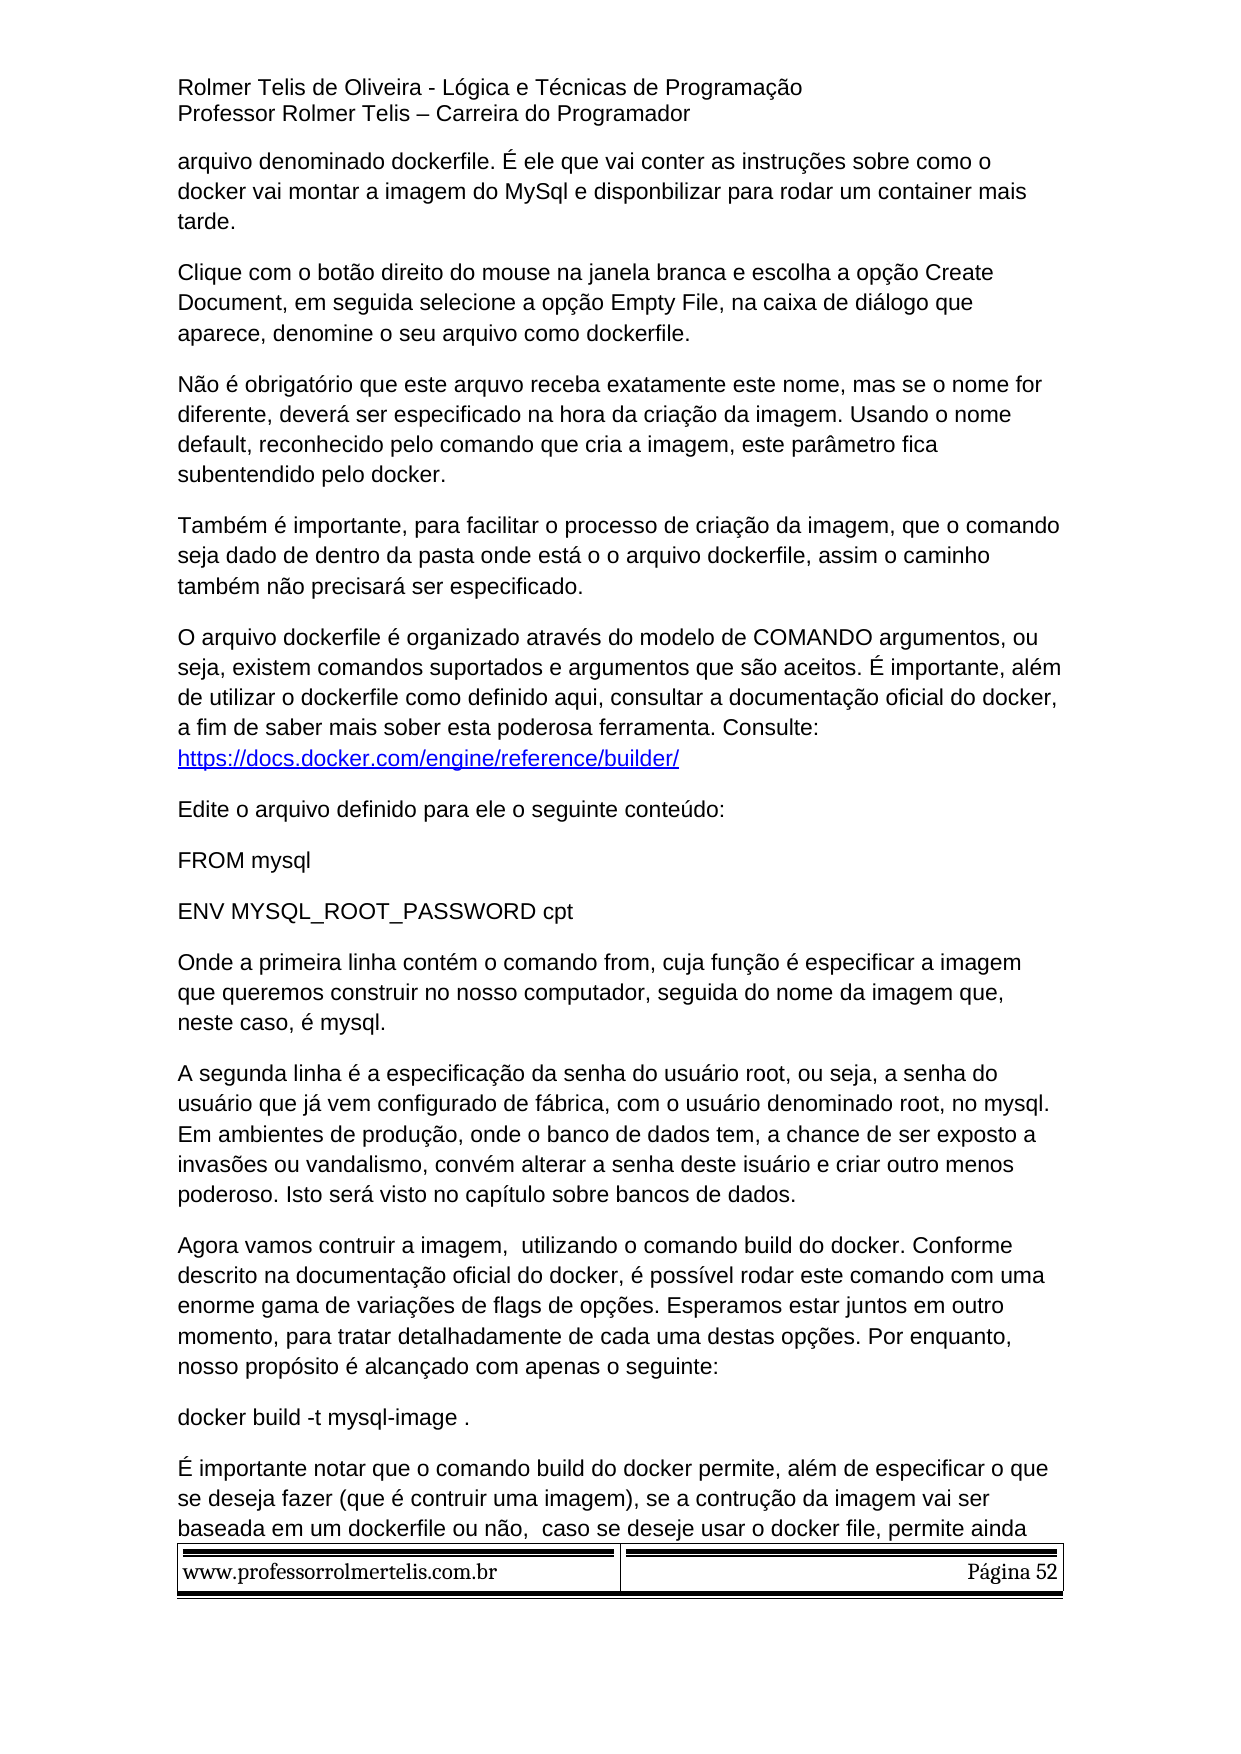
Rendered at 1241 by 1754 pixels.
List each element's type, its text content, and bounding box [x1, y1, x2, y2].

text Clique com o botão direito do mouse na janela branca e escolha a opção Create Document, em seguida selecione a opção Empty File, na caixa de diálogo que aparece, denomine o seu arquivo como dockerfile. [177, 259, 1063, 346]
text Edite o arquivo definido para ele o seguinte conteúdo: [177, 796, 1063, 822]
text É importante notar que o comando build do docker permite, além de especificar o que se deseja fazer (que é contruir uma imagem), se a contrução da imagem vai ser baseada em um dockerfile ou não, caso se deseje usar o docker file, permite ainda [177, 1455, 1063, 1542]
text ENV MYSQL_ROOT_PASSWORD cpt [177, 898, 1063, 924]
text Não é obrigatório que este arquvo receba exatamente este nome, mas se o nome for diferente, deverá ser especificado na hora da criação da imagem. Usando o nome default, reconhecido pelo comando que cria a imagem, este parâmetro fica subentendido pelo docker. [177, 371, 1063, 487]
text Também é importante, para facilitar o processo de criação da imagem, que o comando seja dado de dentro da pasta onde está o o arquivo dockerfile, assim o caminho também não precisará ser especificado. [177, 512, 1063, 599]
text A segunda linha é a especificação da senha do usuário root, ou seja, a senha do usuário que já vem configurado de fábrica, com o usuário denominado root, no mysql. Em ambientes de produção, onde o banco de dados tem, a chance de ser exposto a invasões ou vandalismo, convém alterar a senha deste isuário e criar outro menos poderoso. Isto será visto no capítulo sobre bancos de dados. [177, 1060, 1063, 1207]
text Agora vamos contruir a imagem, utilizando o comando build do docker. Conforme descrito na documentação oficial do docker, é possível rodar este comando com uma enorme gama de variações de flags de opções. Esperamos estar juntos em outro momento, para tratar detalhadamente de cada uma destas opções. Por enquanto, nosso propósito é alcançado com apenas o seguinte: [177, 1232, 1063, 1379]
text docker build -t mysql-image . [177, 1404, 1063, 1430]
text FROM mysql [177, 847, 1063, 873]
text O arquivo dockerfile é organizado através do modelo de COMANDO argumentos, ou seja, existem comandos suportados e argumentos que são aceitos. É importante, além de utilizar o dockerfile como definido aqui, consultar a documentação oficial do docker, a fim de saber mais sober esta poderosa ferramenta. Consulte: https://docs.docker.com/engine/reference/builder/ [177, 624, 1063, 771]
text arquivo denominado dockerfile. É ele que vai conter as instruções sobre como o docker vai montar a imagem do MySql e disponbilizar para rodar um container mais tarde. [177, 148, 1063, 234]
text Onde a primeira linha contém o comando from, cuja função é especificar a imagem que queremos construir no nosso computador, seguida do nome da imagem que, neste caso, é mysql. [177, 949, 1063, 1035]
